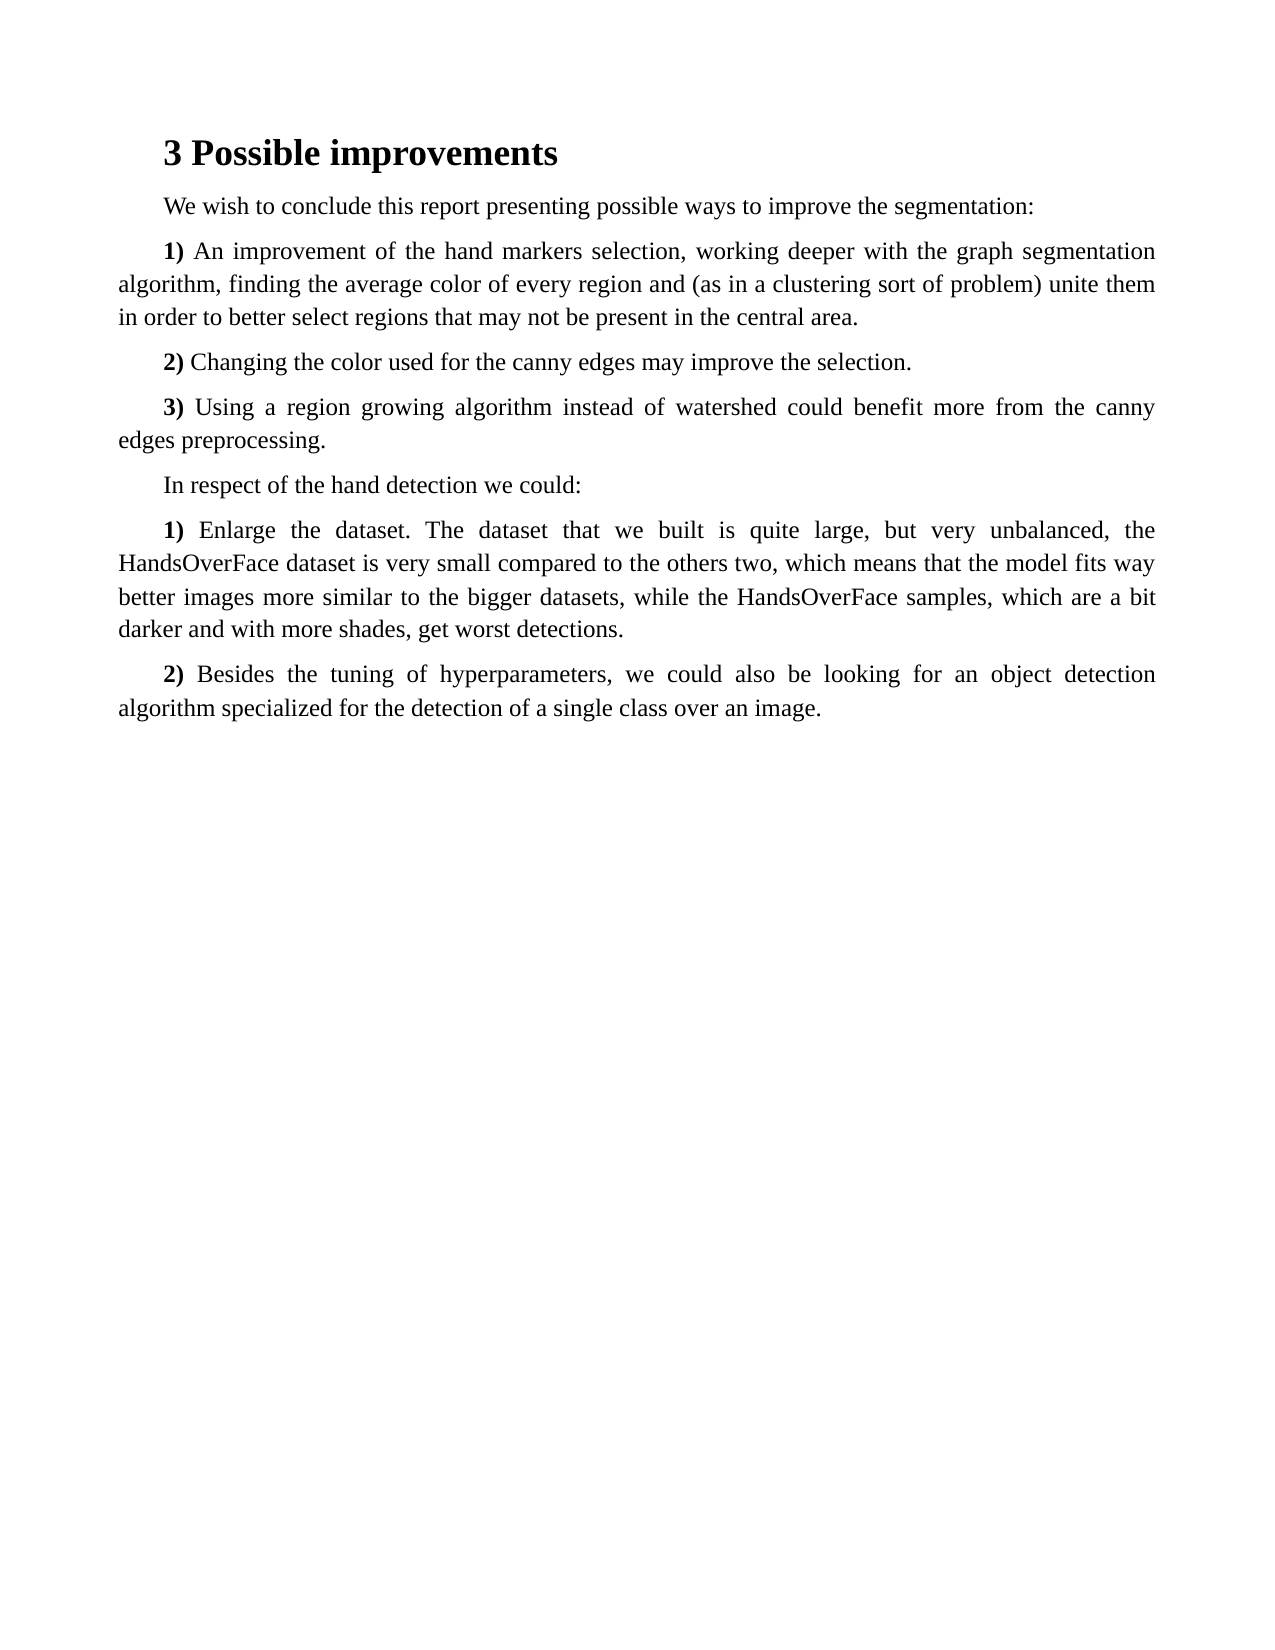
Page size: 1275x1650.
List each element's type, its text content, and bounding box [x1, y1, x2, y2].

text In respect of the hand detection we could: [118, 471, 1157, 499]
text 1) Enlarge the dataset. The dataset that we built is quite large, but very unbalanced, the HandsOverFace dataset is very small compared to the others two, which means that the model fits way better images more similar to the bigger datasets, while the HandsOverFace samples, which are a bit darker and with more shades, get worst detections. [118, 516, 1157, 643]
text 3 Possible improvements [118, 130, 1157, 173]
text 2) Changing the color used for the canny edges may improve the selection. [118, 347, 1157, 376]
text We wish to conclude this report presenting possible ways to improve the segmentation: [118, 191, 1157, 220]
text 2) Besides the tuning of hyperparameters, we could also be looking for an object detection algorithm specialized for the detection of a single class over an image. [118, 659, 1157, 721]
text 3) Using a region growing algorithm instead of watershed could benefit more from the canny edges preprocessing. [118, 392, 1157, 454]
text 1) An improvement of the hand markers selection, working deeper with the graph segmentation algorithm, finding the average color of every region and (as in a clustering sort of problem) unite them in order to better select regions that may not be present in the central area. [118, 236, 1157, 331]
